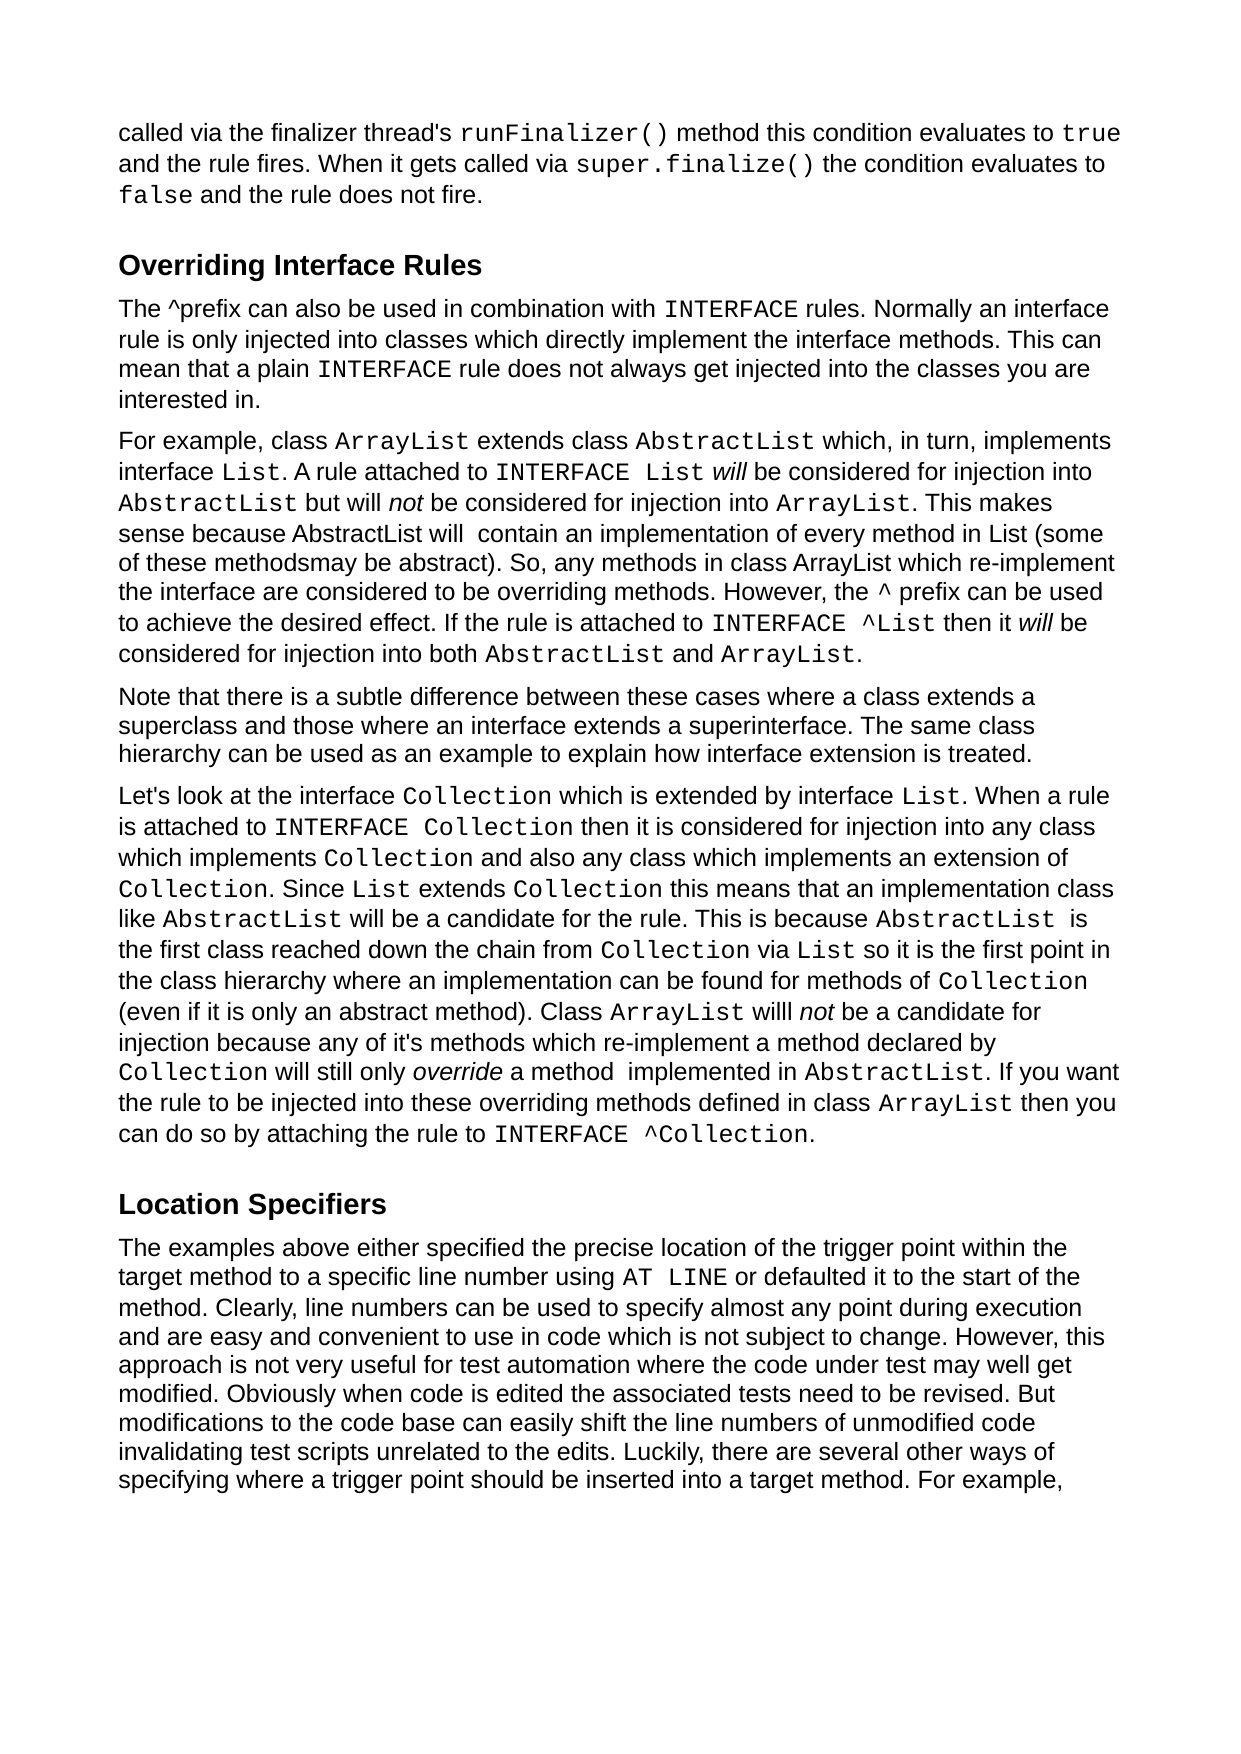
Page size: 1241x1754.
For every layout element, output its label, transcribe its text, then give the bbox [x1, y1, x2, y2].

text The ^prefix can also be used in combination with INTERFACE rules. Normally an interface rule is only injected into classes which directly implement the interface methods. This can mean that a plain INTERFACE rule does not always get injected into the classes you are interested in. [118, 294, 1122, 414]
subtitle Overriding Interface Rules [118, 248, 1122, 282]
text The examples above either specified the precise location of the trigger point within the target method to a specific line number using AT LINE or defaulted it to the start of the method. Clearly, line numbers can be used to specify almost any point during execution and are easy and convenient to use in code which is not subject to change. However, this approach is not very useful for test automation where the code under test may well get modified. Obviously when code is edited the associated tests need to be revised. But modifications to the code base can easily shift the line numbers of unmodified code invalidating test scripts unrelated to the edits. Luckily, there are several other ways of specifying where a trigger point should be inserted into a target method. For example, [118, 1233, 1122, 1494]
subtitle Location Specifiers [118, 1187, 1122, 1221]
text called via the finalizer thread's runFinalizer() method this condition evaluates to true and the rule fires. When it gets called via super.finalize() the condition evaluates to false and the rule does not fire. [118, 118, 1122, 211]
text Let's look at the interface Collection which is extended by interface List. When a rule is attached to INTERFACE Collection then it is considered for injection into any class which implements Collection and also any class which implements an extension of Collection. Since List extends Collection this means that an implementation class like AbstractList will be a candidate for the rule. This is because AbstractList is the first class reached down the chain from Collection via List so it is the first point in the class hierarchy where an implementation can be found for methods of Collection (even if it is only an abstract method). Class ArrayList willl not be a candidate for injection because any of it's methods which re-implement a method declared by Collection will still only override a method implemented in AbstractList. If you want the rule to be injected into these overriding methods defined in class ArrayList then you can do so by attaching the rule to INTERFACE ^Collection. [118, 781, 1122, 1150]
text Note that there is a subtle difference between these cases where a class extends a superclass and those where an interface extends a superinterface. The same class hierarchy can be used as an example to explain how interface extension is treated. [118, 682, 1122, 768]
text For example, class ArrayList extends class AbstractList which, in turn, implements interface List. A rule attached to INTERFACE List will be considered for injection into AbstractList but will not be considered for injection into ArrayList. This makes sense because AbstractList will contain an implementation of every method in List (some of these methodsmay be abstract). So, any methods in class ArrayList which re-implement the interface are considered to be overriding methods. However, the ^ prefix can be used to achieve the desired effect. If the rule is attached to INTERFACE ^List then it will be considered for injection into both AbstractList and ArrayList. [118, 426, 1122, 669]
